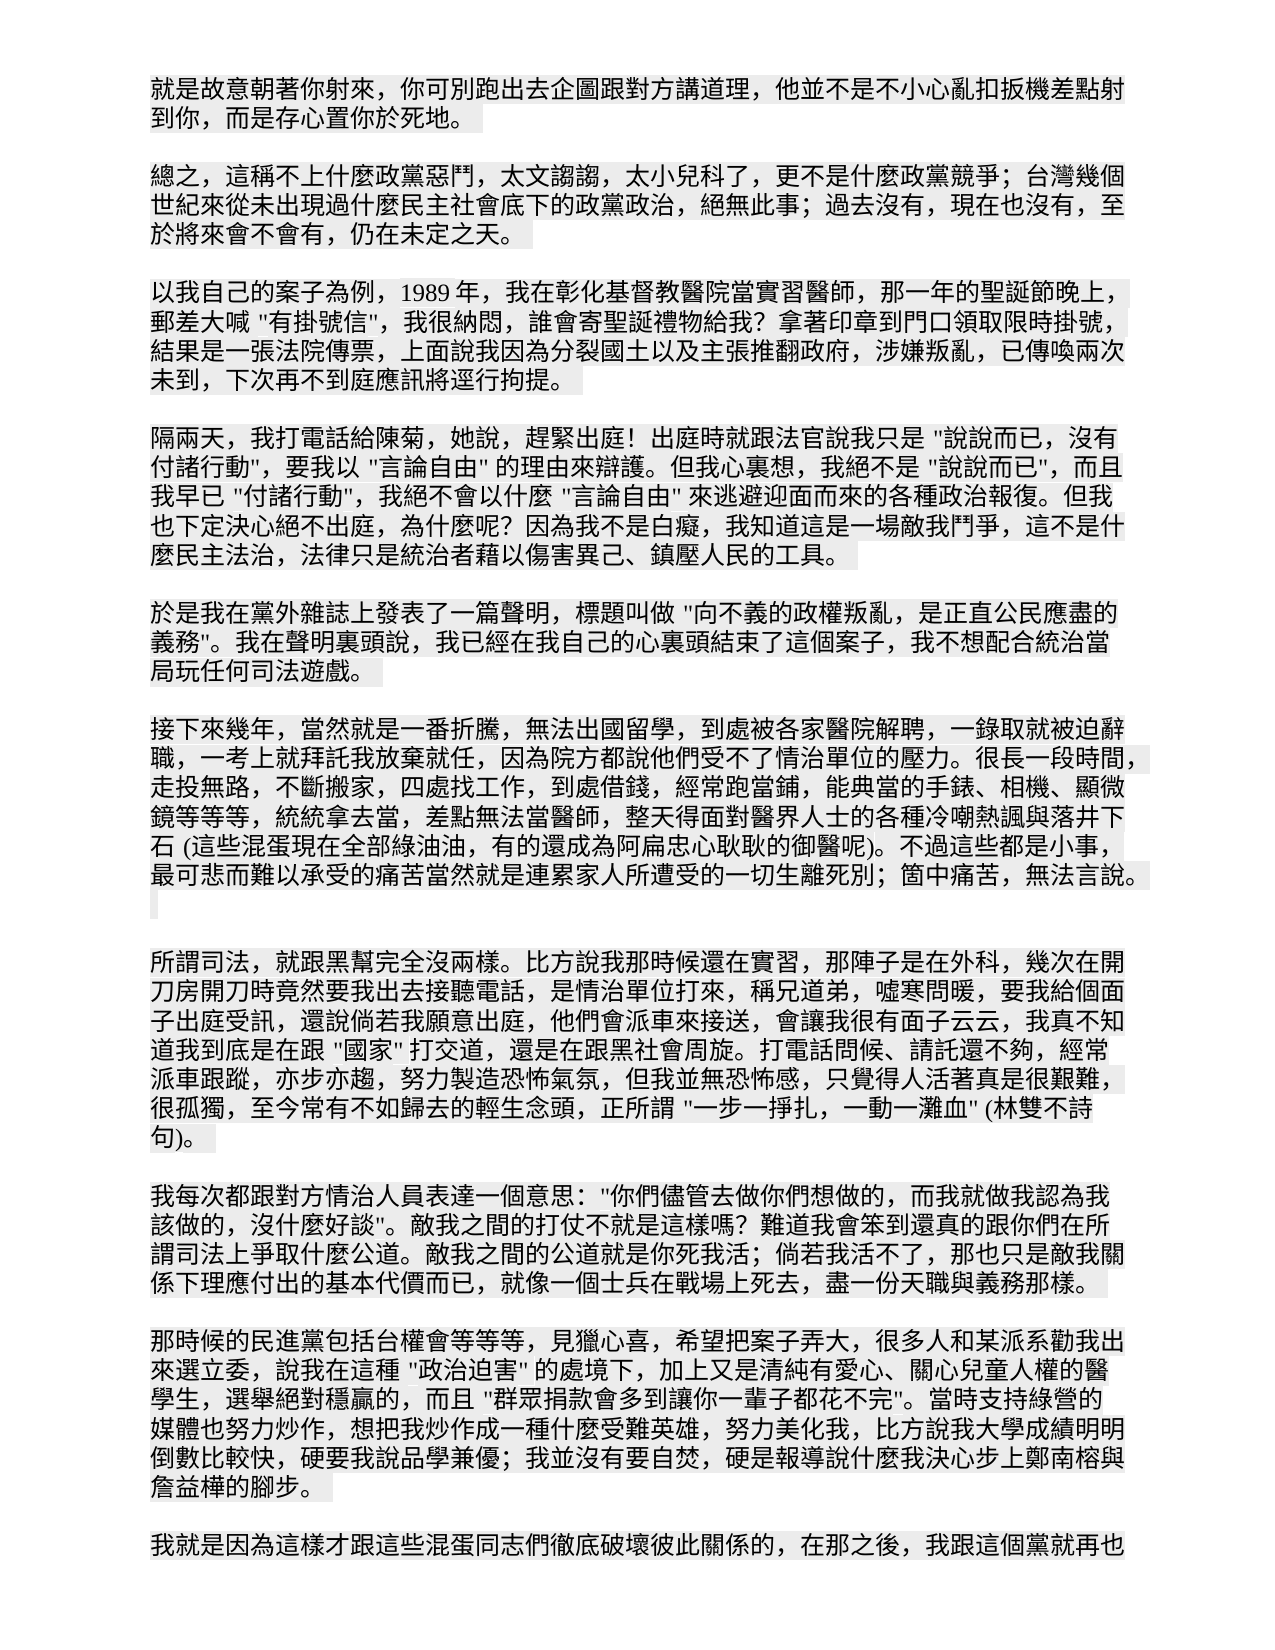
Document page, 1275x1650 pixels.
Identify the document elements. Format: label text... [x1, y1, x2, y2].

text (續) 為什麼我說認清敵我關係很重要。因為，惟有認清關係屬性，你才能知道該怎麼理解以及怎麼面對這樣一層關係下所發生的各種事情。就好比說一個士兵在戰場上，你得知道子彈就是故意朝著你射來，你可別跑出去企圖跟對方講道理，他並不是不小心亂扣扳機差點射到你，而是存心置你於死地。 總之，這稱不上什麼政黨惡鬥，太文謅謅，太小兒科了，更不是什麼政黨競爭；台灣幾個世紀來從未出現過什麼民主社會底下的政黨政治，絕無此事；過去沒有，現在也沒有，至於將來會不會有，仍在未定之天。 以我自己的案子為例，1989年，我在彰化基督教醫院當實習醫師，那一年的聖誕節晚上，郵差大喊 "有掛號信"，我很納悶，誰會寄聖誕禮物給我？拿著印章到門口領取限時掛號，結果是一張法院傳票，上面說我因為分裂國土以及主張推翻政府，涉嫌叛亂，已傳喚兩次未到，下次再不到庭應訊將逕行拘提。 隔兩天，我打電話給陳菊，她說，趕緊出庭！出庭時就跟法官說我只是 "說說而已，沒有付諸行動"，要我以 "言論自由" 的理由來辯護。但我心裏想，我絕不是 "說說而已"，而且我早已 "付諸行動"，我絕不會以什麼 "言論自由" 來逃避迎面而來的各種政治報復。但我也下定決心絕不出庭，為什麼呢？因為我不是白癡，我知道這是一場敵我鬥爭，這不是什麼民主法治，法律只是統治者藉以傷害異己、鎮壓人民的工具。 於是我在黨外雜誌上發表了一篇聲明，標題叫做 "向不義的政權叛亂，是正直公民應盡的義務"。我在聲明裏頭說，我已經在我自己的心裏頭結束了這個案子，我不想配合統治當局玩任何司法遊戲。 接下來幾年，當然就是一番折騰，無法出國留學，到處被各家醫院解聘，一錄取就被迫辭職，一考上就拜託我放棄就任，因為院方都說他們受不了情治單位的壓力。很長一段時間，走投無路，不斷搬家，四處找工作，到處借錢，經常跑當鋪，能典當的手錶、相機、顯微鏡等等等，統統拿去當，差點無法當醫師，整天得面對醫界人士的各種冷嘲熱諷與落井下石 (這些混蛋現在全部綠油油，有的還成為阿扁忠心耿耿的御醫呢)。不過這些都是小事，最可悲而難以承受的痛苦當然就是連累家人所遭受的一切生離死別；箇中痛苦，無法言說。 所謂司法，就跟黑幫完全沒兩樣。比方說我那時候還在實習，那陣子是在外科，幾次在開刀房開刀時竟然要我出去接聽電話，是情治單位打來，稱兄道弟，噓寒問暖，要我給個面子出庭受訊，還說倘若我願意出庭，他們會派車來接送，會讓我很有面子云云，我真不知道我到底是在跟 "國家" 打交道，還是在跟黑社會周旋。打電話問候、請託還不夠，經常派車跟蹤，亦步亦趨，努力製造恐怖氣氛，但我並無恐怖感，只覺得人活著真是很艱難，很孤獨，至今常有不如歸去的輕生念頭，正所謂 "一步一掙扎，一動一灘血" (林雙不詩句)。 我每次都跟對方情治人員表達一個意思："你們儘管去做你們想做的，而我就做我認為我該做的，沒什麼好談"。敵我之間的打仗不就是這樣嗎？難道我會笨到還真的跟你們在所謂司法上爭取什麼公道。敵我之間的公道就是你死我活；倘若我活不了，那也只是敵我關係下理應付出的基本代價而已，就像一個士兵在戰場上死去，盡一份天職與義務那樣。 那時候的民進黨包括台權會等等等，見獵心喜，希望把案子弄大，很多人和某派系勸我出來選立委，說我在這種 "政治迫害" 的處境下，加上又是清純有愛心、關心兒童人權的醫學生，選舉絕對穩贏的，而且 "群眾捐款會多到讓你一輩子都花不完"。當時支持綠營的媒體也努力炒作，想把我炒作成一種什麼受難英雄，努力美化我，比方說我大學成績明明倒數比較快，硬要我說品學兼優；我並沒有要自焚，硬是報導說什麼我決心步上鄭南榕與詹益樺的腳步。 我就是因為這樣才跟這些混蛋同志們徹底破壞彼此關係的，在那之後，我跟這個黨就再也沒有瓜葛。因為，這是我的案子，我自己知道怎麼面對，我很厭惡利用這種所謂 "政治受難" 來做為一種個人的什麼 "政治資源"，藉以參選，藉以炒知名度謀利，或是藉以搞一些很低級的抗爭，彷彿我是什麼受害者似的。但我沒有受害感，我沒有那麼低級，也沒那麼脆弱。這不是受害，這一切全部都是我自找的；我不可能一方面發表公開聲明說 "向不義的政權叛亂只是一個正直公民應盡的義務"，"案子在我心中已經結束"，另一方面卻又哭天搶地讓民進黨這些整天只想著選舉利益的所謂同志們把我塑造成一個什麼政治受難者。既然是 "盡義務"，就不是什麼受害者，兩者是矛盾的。前者心甘情願主動付出代價，後者卻是很低級地、哭哭啼啼地控訴被人傷害。 我並不是說大家都必須跟我有一樣的思維與作法，我也不是說不能參選或不應出庭應訊，而是說，不管怎麼樣，你都應該要認清楚，這絕不是什麼民主法治下的任何相關法律概念或政治常態作為，更不是什麼國家安全，這就只是一種敵我鬥爭的關係下傷害異己、鎮壓人民的行徑。過去如此，現在更是如此，幾乎連裝模作樣假裝依法行事都省了。人渣黨的幹法基本上是不顧顏面毫無羞恥的，舊國民黨比較含蓄，或者說比較愛面子，行事作風比較有個乍看文明的依據；人渣黨卻是赤裸裸地宣告：順我者昌，逆我者亡。 你看，台灣政壇上，除了陳定南和王建煊，你很難找到一個比馬英九還乾淨清廉的政治人物。相對地，你也絕對找不到比阿扁、李登輝及比方說柯建銘和其它幾乎所有綠營檯面人物例如蔡英文、吳乃仁等等等更為貪贓枉法的政治人物。在綠營之中，你幾乎已經快要找不到一個乾乾淨淨的人，我確實想不出來一個。我的好朋友戴振耀是乾淨的，不過他已於兩個月前過世，隨陳定南而去；我的好朋友劉峰松和翁金珠還有林義雄也是乾淨的，但他們已離開政壇。當今當權者，幾乎都是過去國民黨的餘孽爪牙轉到綠營來，要不就是最近十幾二十年民進黨壯大之後才冒出來分一杯羹的各路投機份子以及地方妖孽型政客，例如賴清德。 但是，你看，這群無惡不作無所不貪的貪婪歹徒，卻傾全黨之力，像發瘋一樣，擺明以司法為工具，處心積慮要把最乾淨清廉的馬英九以貪污圖利等等數以百計根本數不清、完全莫須有的罪名抓去坐黑牢。人渣們說，他們 "必須給支持者一個交待"。反倒是連他自己都承認貪污洗錢數十億甚至數百億的阿扁，現在卻成為長老教會口中為台灣人受難的耶穌，是台灣人 (對抗中國人) 的民族英雄。 講這些，我只是想一再表明，這一切都跟法律無關，更不是什麼民主社會底下的常態政黨競爭，而是百分之百的敵我鬥爭。過去如此，現在更是如此，倘若不認清這一點，你要嘛就是在裝蒜，要不就是真的太單純了。台灣的政治從未有一絲改變，永遠是在這樣一種敵我關係下演出一模一樣的戲碼。這層敵我關係包含雙重屬性，一是數以萬億的私人暴利與權位之搶奪，一是中美鬥爭關係中純屬虛構的統獨之爭。 依我看，台灣很快就會緬甸化，經濟進一步崩盤，社會失序，法治不彰，犯罪叢生，偷搶拐騙，貪瀆橫行無阻。這一切要怪誰呢？當然還是要怪人民自己，因為是眾人在各行各界供養出這樣一大群人渣，賦予大權，使之為所欲為。 陳真2017. 1. 3. ================ 起訴馬英九 檢方掌控關鍵五大拼圖 鏡週刊 2018年1月3日 台北地檢署重啟偵辦國民黨三中案後，相關證據一一浮現。檢方掌握五大證據，犯罪拼圖已逐一蒐證完成。新春期間，將以違反證交法特別背信罪起訴馬英九。 [150, 75, 1125, 1560]
